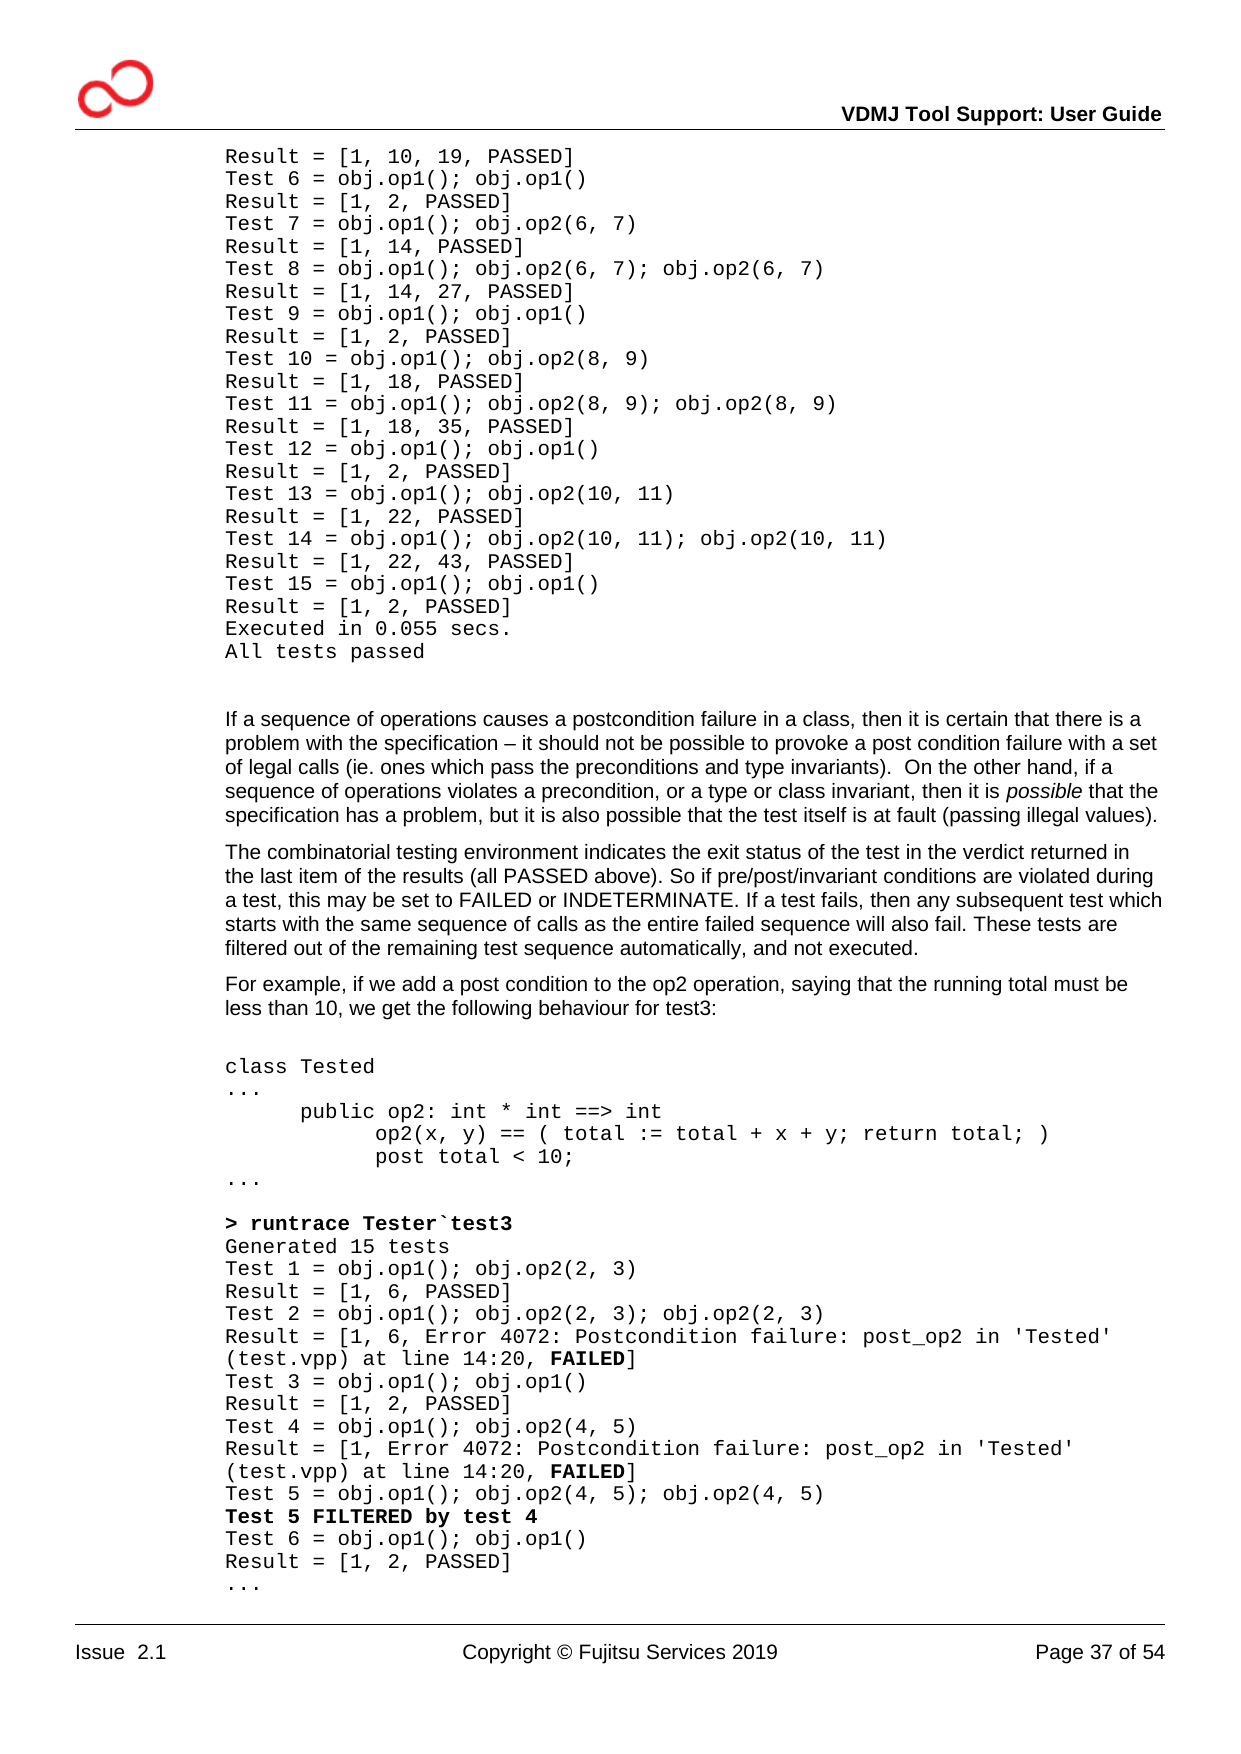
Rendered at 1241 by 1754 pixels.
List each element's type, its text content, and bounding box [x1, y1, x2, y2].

text Result = [1, 14, 27, PASSED] [225, 280, 1165, 303]
text For example, if we add a post condition to the op2 operation, saying that the running total must be less than 10, we get the following behaviour for test3: [225, 972, 1165, 1020]
text Result = [1, 14, PASSED] [225, 235, 1165, 258]
text Test 3 = obj.op1(); obj.op1() [225, 1370, 1165, 1393]
text Test 8 = obj.op1(); obj.op2(6, 7); obj.op2(6, 7) [225, 258, 1165, 280]
picture [78, 52, 153, 128]
text Test 4 = obj.op1(); obj.op2(4, 5) [225, 1415, 1165, 1438]
text Result = [1, 2, PASSED] [225, 1550, 1165, 1573]
text Test 9 = obj.op1(); obj.op1() [225, 303, 1165, 325]
text class Tested [225, 1055, 1165, 1078]
text Result = [1, 2, PASSED] [225, 460, 1165, 483]
text ... [225, 1168, 1165, 1190]
text public op2: int * int ==> int [225, 1100, 1165, 1123]
text Result = [1, 2, PASSED] [225, 325, 1165, 348]
text ... [225, 1078, 1165, 1100]
text Test 6 = obj.op1(); obj.op1() [225, 168, 1165, 190]
text Executed in 0.055 secs. [225, 618, 1165, 640]
text Test 1 = obj.op1(); obj.op2(2, 3) [225, 1258, 1165, 1280]
text Result = [1, 2, PASSED] [225, 1393, 1165, 1415]
text > runtrace Tester`test3 [225, 1213, 1165, 1235]
text Result = [1, 6, PASSED] [225, 1280, 1165, 1303]
text Generated 15 tests [225, 1235, 1165, 1258]
text Test 5 = obj.op1(); obj.op2(4, 5); obj.op2(4, 5) [225, 1483, 1165, 1505]
text The combinatorial testing environment indicates the exit status of the test in the verdict returned in the last item of the results (all PASSED above). So if pre/post/invariant conditions are violated during a test, this may be set to FAILED or INDETERMINATE. If a test fails, then any subsequent test which starts with the same sequence of calls as the entire failed sequence will also fail. These tests are filtered out of the remaining test sequence automatically, and not executed. [225, 840, 1165, 960]
text Test 2 = obj.op1(); obj.op2(2, 3); obj.op2(2, 3) [225, 1303, 1165, 1325]
text Result = [1, 2, PASSED] [225, 595, 1165, 618]
text If a sequence of operations causes a postcondition failure in a class, then it is certain that there is a problem with the specification – it should not be possible to provoke a post condition failure with a set of legal calls (ie. ones which pass the preconditions and type invariants). On the other hand, if a sequence of operations violates a precondition, or a type or class invariant, then it is possible that the specification has a problem, but it is also possible that the test itself is at fault (passing illegal values). [225, 708, 1165, 827]
text Test 7 = obj.op1(); obj.op2(6, 7) [225, 213, 1165, 235]
text Result = [1, 6, Error 4072: Postcondition failure: post_op2 in 'Tested' (test.vpp) at line 14:20, FAILED] [225, 1325, 1165, 1370]
text Test 13 = obj.op1(); obj.op2(10, 11) [225, 483, 1165, 505]
text Result = [1, 18, 35, PASSED] [225, 415, 1165, 438]
text Result = [1, 22, 43, PASSED] [225, 550, 1165, 573]
text Test 10 = obj.op1(); obj.op2(8, 9) [225, 348, 1165, 370]
text All tests passed [225, 640, 1165, 663]
text Test 5 FILTERED by test 4 [225, 1505, 1165, 1528]
text Result = [1, 22, PASSED] [225, 505, 1165, 528]
text Test 12 = obj.op1(); obj.op1() [225, 438, 1165, 460]
text Test 6 = obj.op1(); obj.op1() [225, 1528, 1165, 1550]
text Test 14 = obj.op1(); obj.op2(10, 11); obj.op2(10, 11) [225, 528, 1165, 550]
text Result = [1, 18, PASSED] [225, 370, 1165, 393]
text Result = [1, 2, PASSED] [225, 190, 1165, 213]
text Result = [1, 10, 19, PASSED] [225, 145, 1165, 168]
text post total < 10; [225, 1145, 1165, 1168]
text op2(x, y) == ( total := total + x + y; return total; ) [225, 1123, 1165, 1145]
text ... [225, 1573, 1165, 1595]
text Result = [1, Error 4072: Postcondition failure: post_op2 in 'Tested' (test.vpp) at line 14:20, FAILED] [225, 1438, 1165, 1483]
text Test 11 = obj.op1(); obj.op2(8, 9); obj.op2(8, 9) [225, 393, 1165, 415]
text Test 15 = obj.op1(); obj.op1() [225, 573, 1165, 595]
